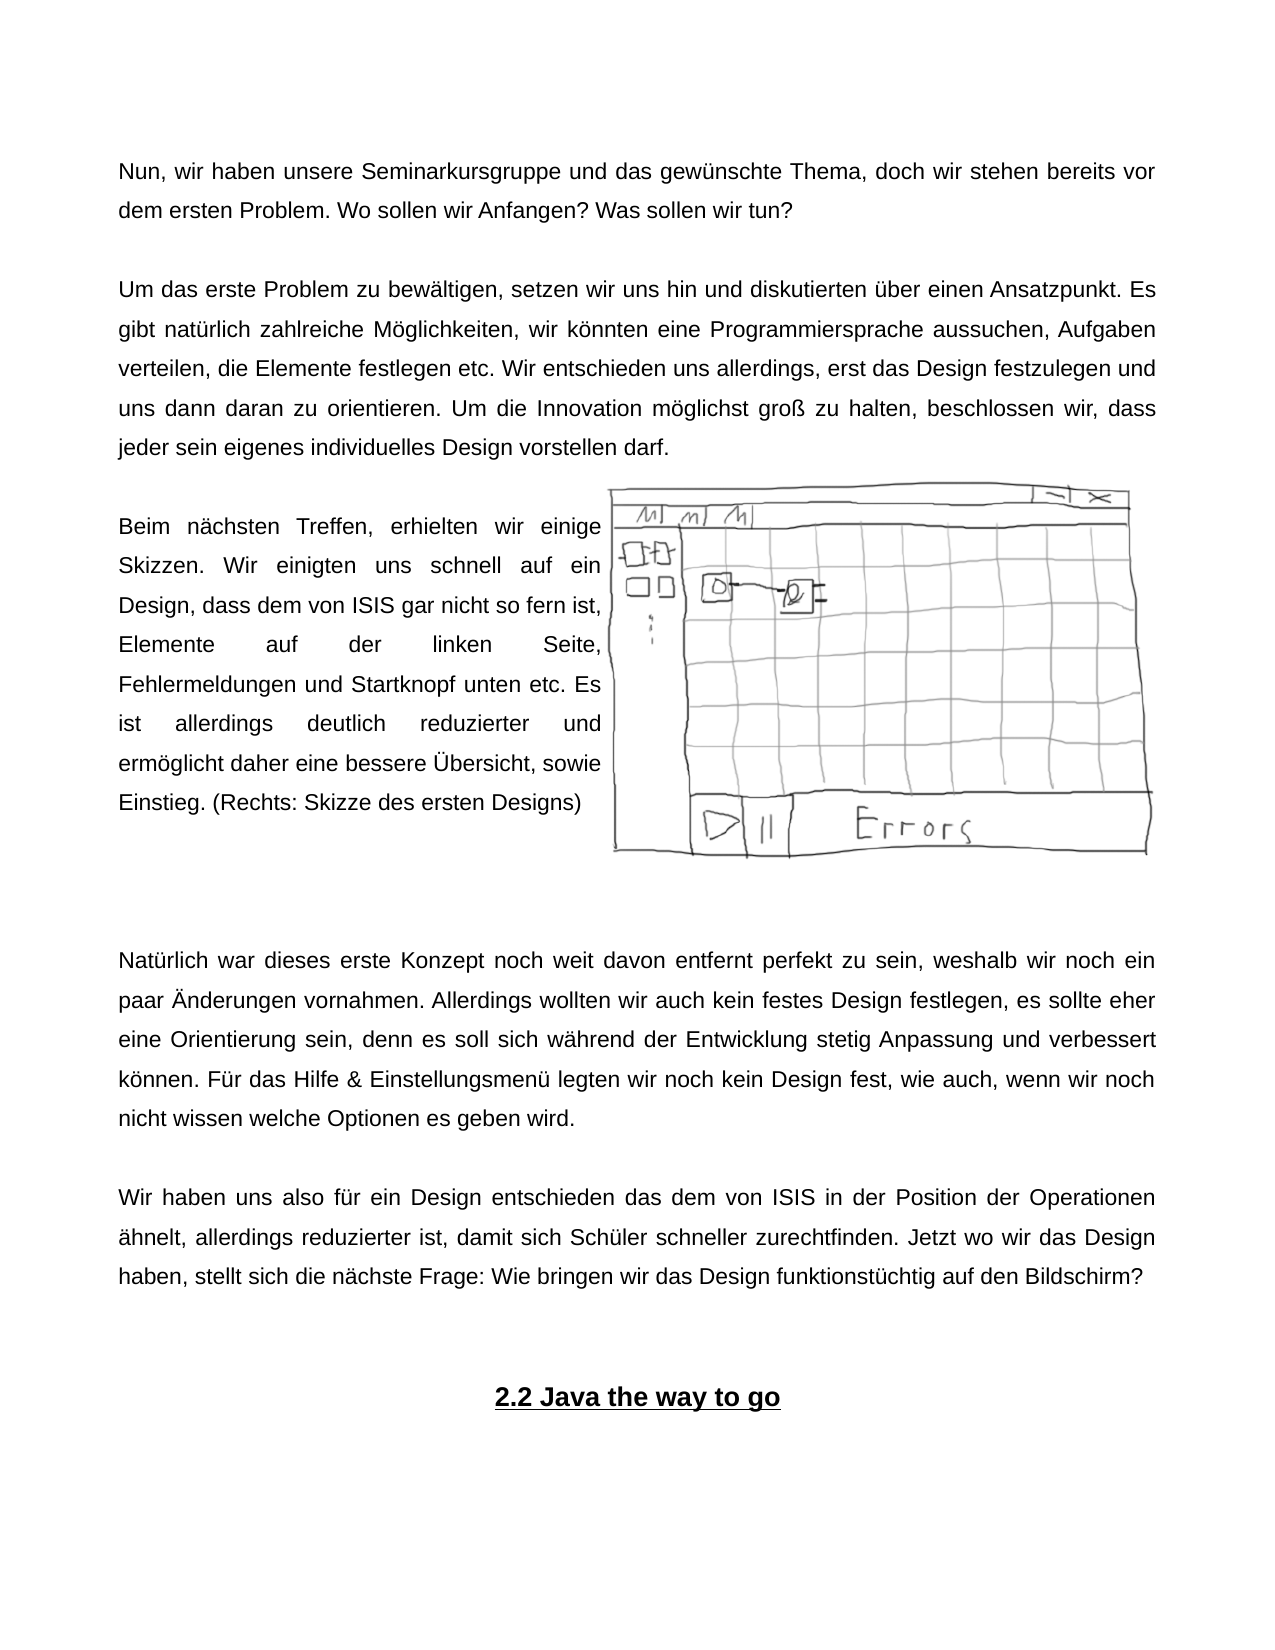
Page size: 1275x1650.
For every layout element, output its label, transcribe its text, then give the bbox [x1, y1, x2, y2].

text Natürlich war dieses erste Konzept noch weit davon entfernt perfekt zu sein, weshalb wir noch ein paar Änderungen vornahmen. Allerdings wollten wir auch kein festes Design festlegen, es sollte eher eine Orientierung sein, denn es soll sich während der Entwicklung stetig Anpassung und verbessert können. Für das Hilfe & Einstellungsmenü legten wir noch kein Design fest, wie auch, wenn wir noch nicht wissen welche Optionen es geben wird. [118, 947, 1157, 1131]
text Um das erste Problem zu bewältigen, setzen wir uns hin und diskutierten über einen Ansatzpunkt. Es gibt natürlich zahlreiche Möglichkeiten, wir könnten eine Programmiersprache aussuchen, Aufgaben verteilen, die Elemente festlegen etc. Wir entschieden uns allerdings, erst das Design festzulegen und uns dann daran zu orientieren. Um die Innovation möglichst groß zu halten, beschlossen wir, dass jeder sein eigenes individuelles Design vorstellen darf. [118, 276, 1157, 460]
subtitle 2.2 Java the way to go [118, 1381, 1157, 1413]
text Beim nächsten Treffen, erhielten wir einige Skizzen. Wir einigten uns schnell auf ein Design, dass dem von ISIS gar nicht so fern ist, Elemente auf der linken Seite, Fehlermeldungen und Startknopf unten etc. Es ist allerdings deutlich reduzierter und ermöglicht daher eine bessere Übersicht, sowie Einstieg. (Rechts: Skizze des ersten Designs) [118, 513, 601, 816]
picture [601, 478, 1155, 861]
text Wir haben uns also für ein Design entschieden das dem von ISIS in der Position der Operationen ähnelt, allerdings reduzierter ist, damit sich Schüler schneller zurechtfinden. Jetzt wo wir das Design haben, stellt sich die nächste Frage: Wie bringen wir das Design funktionstüchtig auf den Bildschirm? [118, 1184, 1157, 1289]
text Nun, wir haben unsere Seminarkursgruppe und das gewünschte Thema, doch wir stehen bereits vor dem ersten Problem. Wo sollen wir Anfangen? Was sollen wir tun? [118, 158, 1157, 223]
